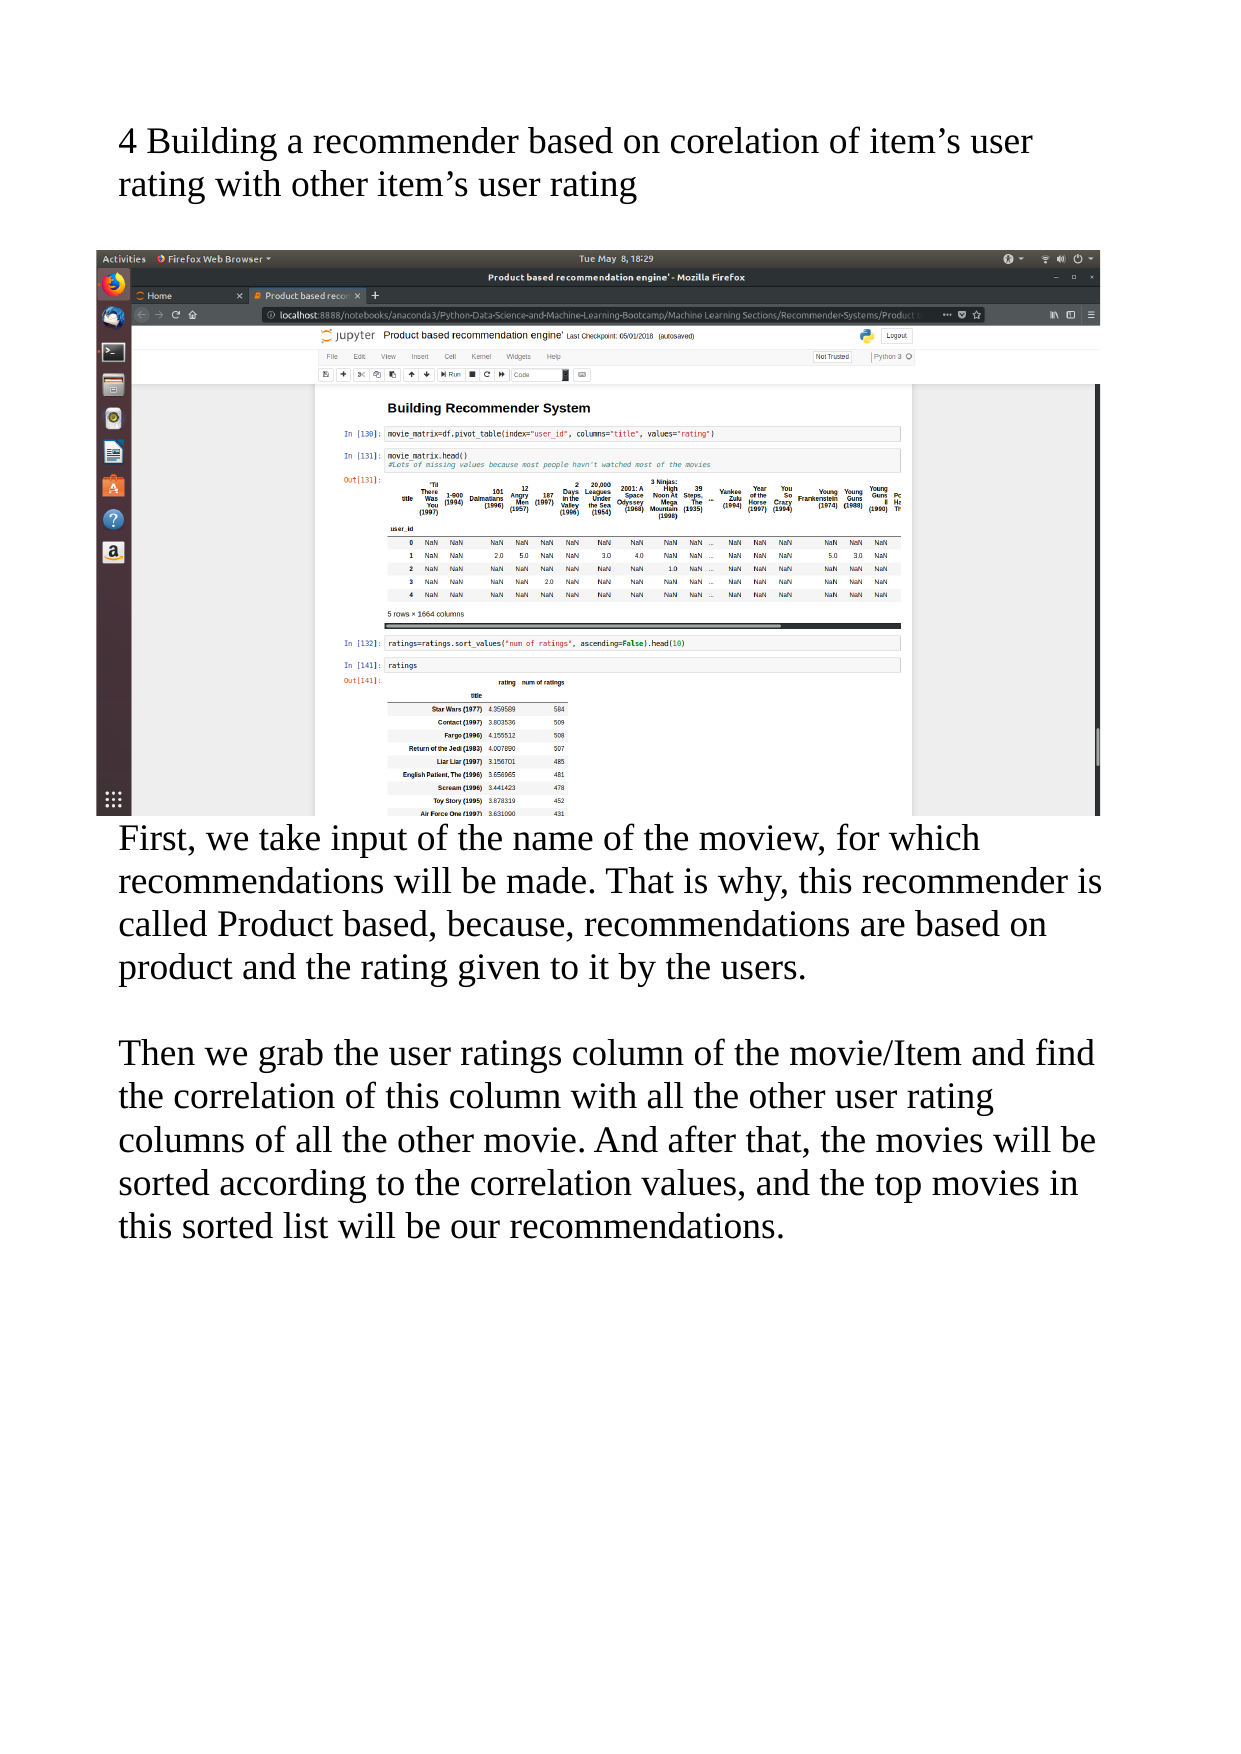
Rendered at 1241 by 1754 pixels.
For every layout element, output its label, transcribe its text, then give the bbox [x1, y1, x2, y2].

text Then we grab the user ratings column of the movie/Item and find the correlation of this column with all the other user rating columns of all the other movie. And after that, the movies will be sorted according to the correlation values, and the top movies in this sorted list will be our recommendations. [118, 1031, 1122, 1246]
text First, we take input of the name of the moview, for which recommendations will be made. That is why, this recommender is called Product based, because, recommendations are based on product and the rating given to it by the users. [118, 319, 1122, 988]
text 4 Building a recommender based on corelation of item’s user rating with other item’s user rating [118, 118, 1122, 204]
